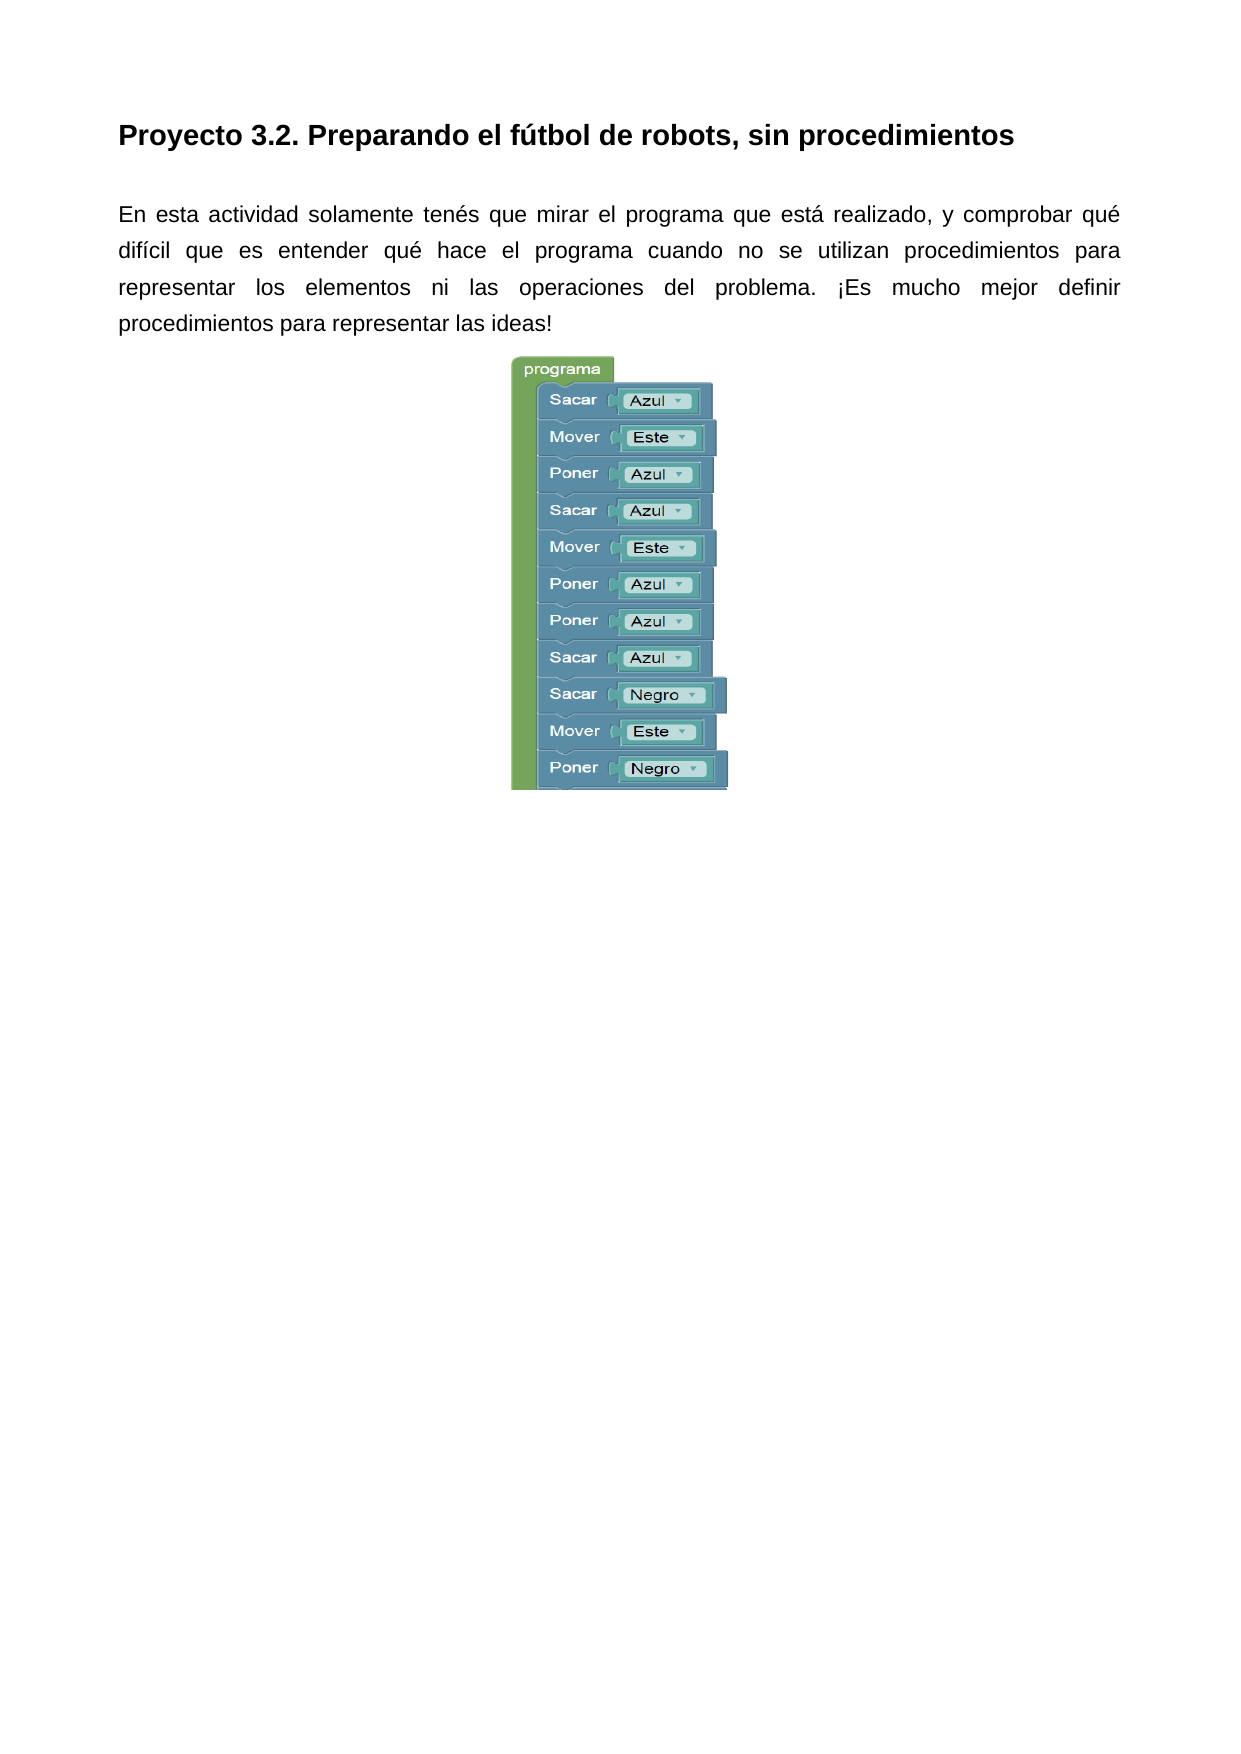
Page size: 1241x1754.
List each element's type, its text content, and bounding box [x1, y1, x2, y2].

list En esta actividad solamente tenés que mirar el programa que está realizado, y comprobar qué difícil que es entender qué hace el programa cuando no se utilizan procedimientos para representar los elementos ni las operaciones del problema. ¡Es mucho mejor definir procedimientos para representar las ideas! [118, 201, 1122, 336]
picture [490, 346, 751, 790]
text Proyecto 3.2. Preparando el fútbol de robots, sin procedimientos [118, 118, 1122, 152]
